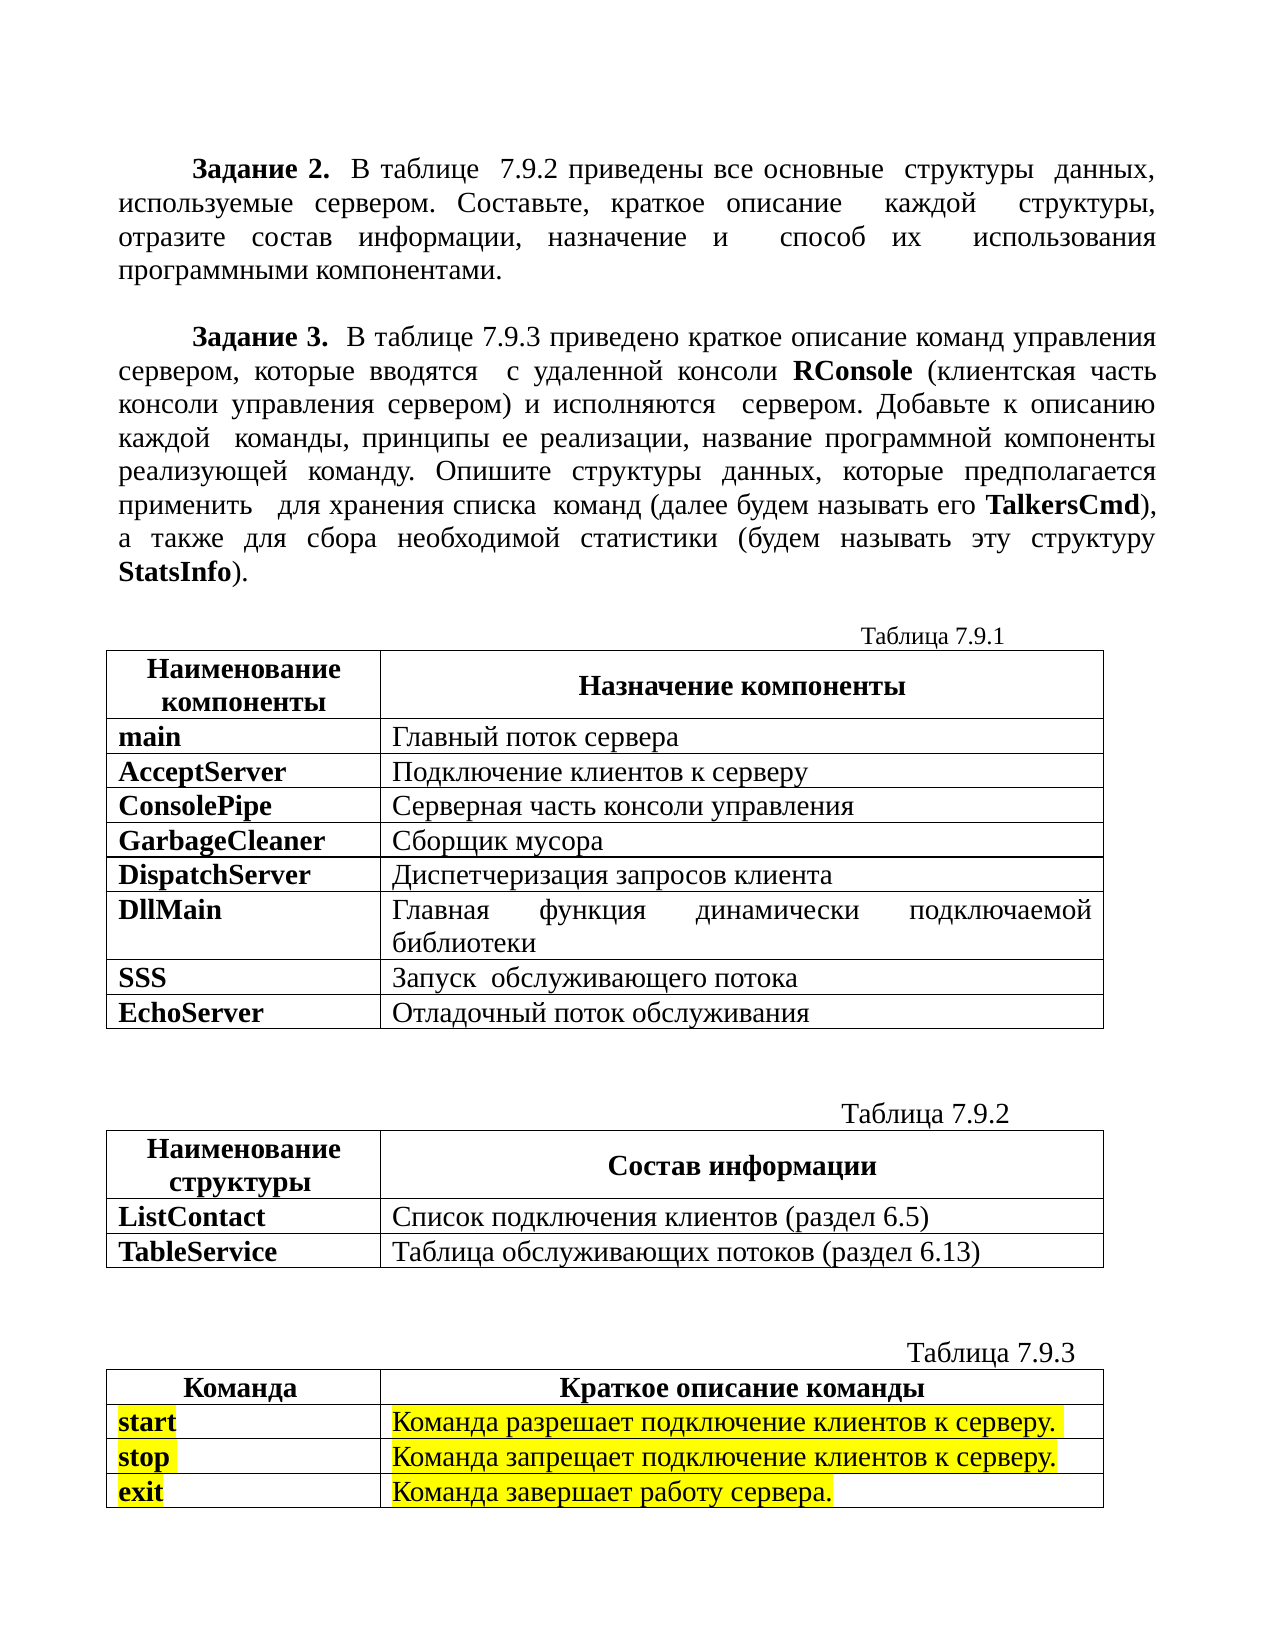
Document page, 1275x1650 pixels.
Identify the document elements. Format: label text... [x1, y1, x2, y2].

text Таблица 7.9.2 [118, 1096, 1157, 1130]
table_cell SSS [107, 960, 380, 994]
table_cell Список подключения клиентов (раздел 6.5) [381, 1199, 1103, 1233]
table_cell Подключение клиентов к серверу [381, 754, 1103, 787]
table_cell DispatchServer [107, 858, 380, 891]
table_cell EchoServer [107, 995, 380, 1028]
text Таблица 7.9.3 [856, 1335, 1157, 1369]
table_cell ListContact [107, 1199, 380, 1233]
table_cell Запуск обслуживающего потока [381, 960, 1103, 994]
table_cell stop [107, 1439, 380, 1473]
table_header Наименование структуры [107, 1131, 380, 1198]
table_cell ConsolePipe [107, 788, 380, 822]
text Таблица 7.9.1 [487, 621, 1157, 650]
table_cell Серверная часть консоли управления [381, 788, 1103, 822]
table_header Краткое описание команды [381, 1370, 1103, 1403]
table_header Состав информации [381, 1131, 1103, 1198]
table_cell DllMain [107, 892, 380, 959]
table_cell Диспетчеризация запросов клиента [381, 858, 1103, 891]
table_cell Команда разрешает подключение клиентов к серверу. [381, 1405, 1103, 1438]
table_cell Сборщик мусора [381, 823, 1103, 856]
table_cell start [107, 1405, 380, 1438]
table_cell Таблица обслуживающих потоков (раздел 6.13) [381, 1234, 1103, 1267]
table_header Назначение компоненты [381, 651, 1103, 718]
table_header Наименование компоненты [107, 651, 380, 718]
table_cell Отладочный поток обслуживания [381, 995, 1103, 1028]
table_cell TableService [107, 1234, 380, 1267]
table_header Команда [107, 1370, 380, 1403]
table_cell Команда запрещает подключение клиентов к серверу. [381, 1439, 1103, 1473]
table_cell exit [107, 1474, 380, 1507]
table_cell main [107, 719, 380, 753]
table_cell Команда завершает работу сервера. [381, 1474, 1103, 1507]
table_cell Главный поток сервера [381, 719, 1103, 753]
text Задание 2. В таблице 7.9.2 приведены все основные структуры данных, используемые сервером. Составьте, краткое описание каждой структуры, отразите состав информации, назначение и способ их использования программными компонентами. [118, 152, 1157, 286]
table_cell AcceptServer [107, 754, 380, 787]
table_cell GarbageCleaner [107, 823, 380, 856]
text Задание 3. В таблице 7.9.3 приведено краткое описание команд управления сервером, которые вводятся с удаленной консоли RConsole (клиентская часть консоли управления сервером) и исполняются сервером. Добавьте к описанию каждой команды, принципы ее реализации, название программной компоненты реализующей команду. Опишите структуры данных, которые предполагается применить для хранения списка команд (далее будем называть его TalkersCmd), а также для сбора необходимой статистики (будем называть эту структуру StatsInfo). [118, 319, 1157, 588]
table_cell Главная функция динамически подключаемой библиотеки [381, 892, 1103, 959]
